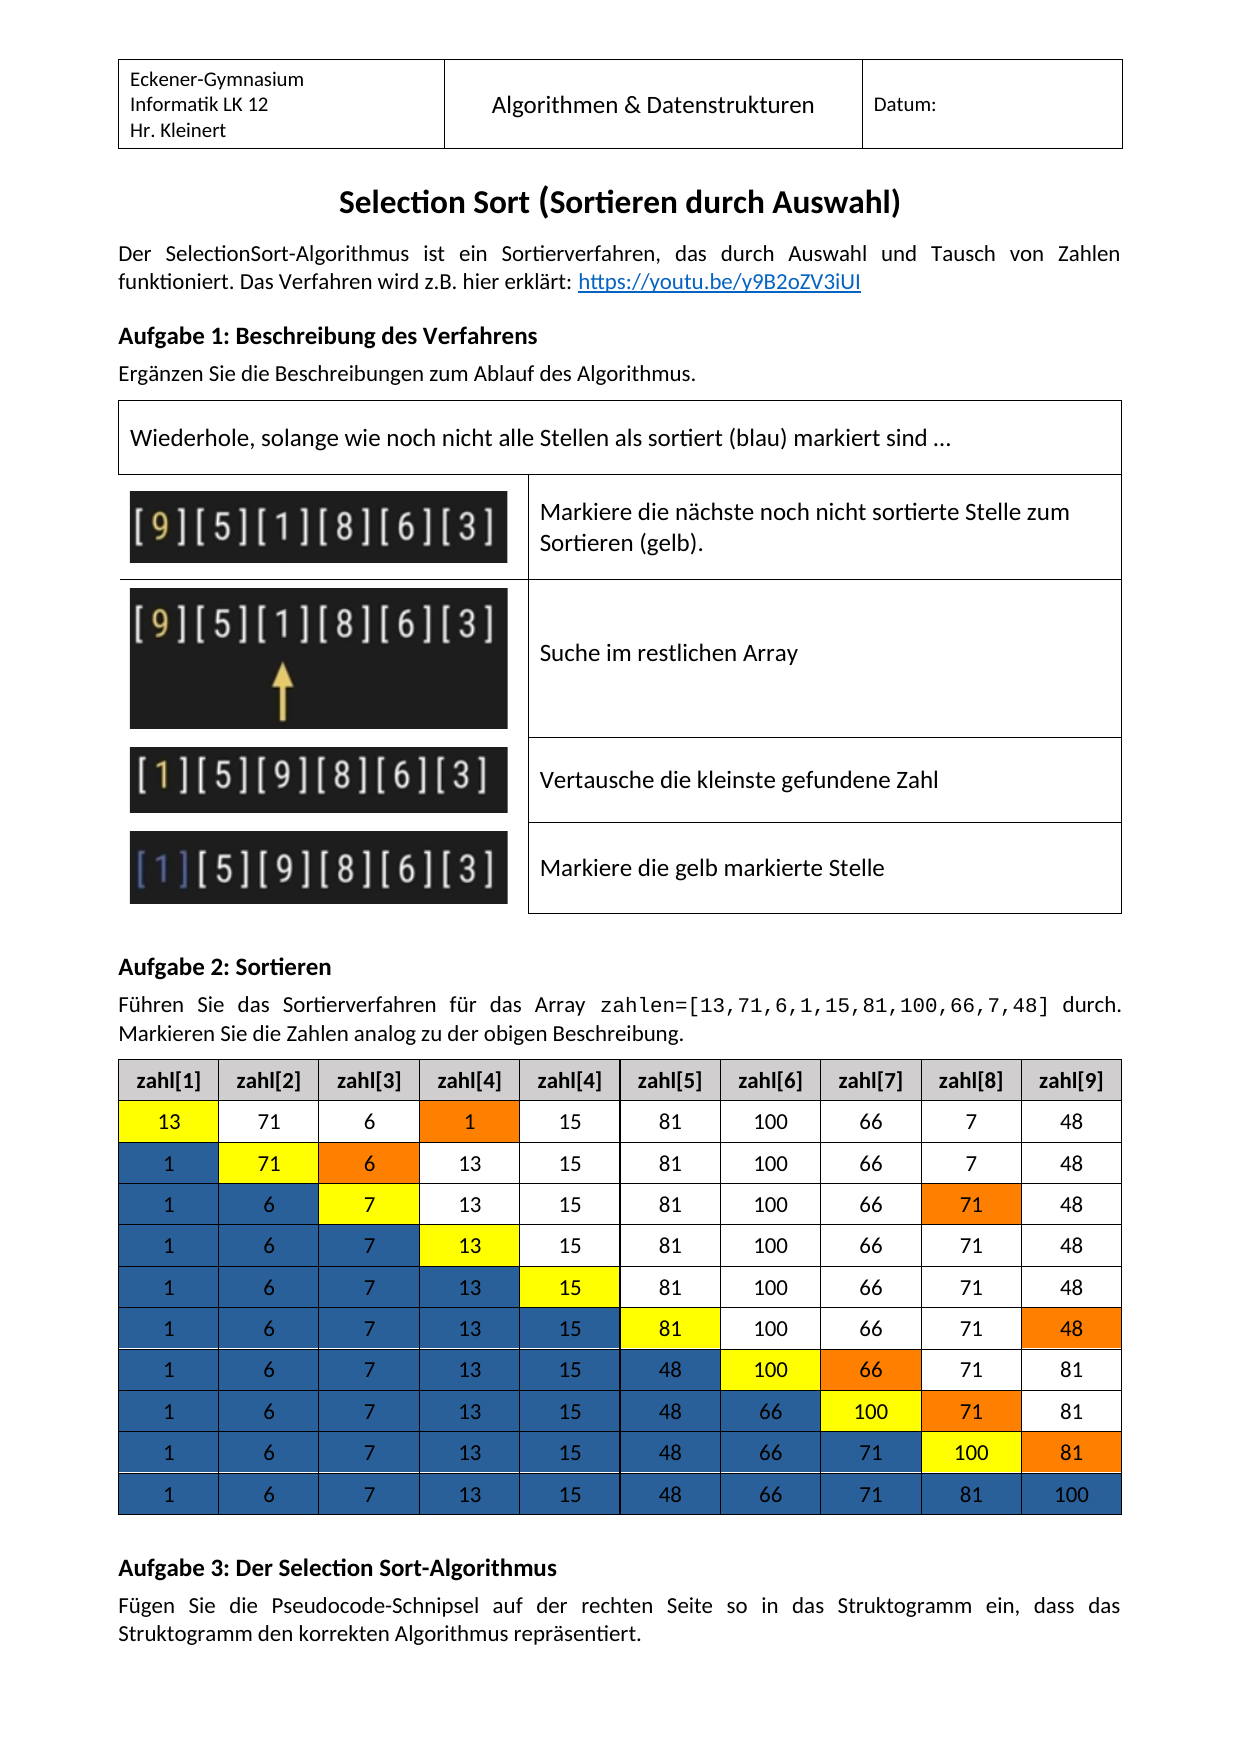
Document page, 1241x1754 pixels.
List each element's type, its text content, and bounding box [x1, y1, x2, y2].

table_cell 13 [420, 1143, 519, 1183]
table_cell 48 [621, 1474, 720, 1514]
table_cell 48 [1022, 1308, 1121, 1348]
table_cell 7 [319, 1225, 419, 1266]
table_cell 81 [621, 1184, 720, 1224]
table_cell 71 [922, 1184, 1021, 1224]
table_cell 71 [922, 1267, 1021, 1307]
table_cell 66 [821, 1225, 921, 1266]
picture [129, 588, 508, 729]
table_cell 1 [119, 1432, 218, 1472]
table_header zahl[3] [319, 1060, 419, 1100]
table_cell 48 [1022, 1267, 1121, 1307]
table_header zahl[1] [119, 1060, 218, 1100]
table_cell 15 [520, 1432, 619, 1472]
table_cell 1 [119, 1143, 218, 1183]
table_cell 7 [922, 1143, 1021, 1183]
table_header zahl[6] [721, 1060, 820, 1100]
picture [129, 491, 508, 563]
table_cell 6 [219, 1267, 318, 1307]
table_cell 1 [119, 1474, 218, 1514]
table_cell 13 [420, 1308, 519, 1348]
table_cell 15 [520, 1267, 619, 1307]
table_cell 48 [621, 1432, 720, 1472]
table_cell 13 [420, 1391, 519, 1431]
table_cell 81 [621, 1225, 720, 1266]
table_cell 7 [319, 1184, 419, 1224]
table_cell 66 [721, 1474, 820, 1514]
table_cell 66 [821, 1101, 921, 1142]
table_cell 6 [219, 1432, 318, 1472]
table_cell 71 [922, 1308, 1021, 1348]
table_cell 15 [520, 1308, 619, 1348]
text Aufgabe 3: Der Selection Sort-Algorithmus [118, 1552, 1122, 1583]
table_cell 71 [219, 1101, 318, 1142]
table_cell 100 [721, 1101, 820, 1142]
table_cell 71 [219, 1143, 318, 1183]
table_cell 100 [922, 1432, 1021, 1472]
table_cell 1 [420, 1101, 519, 1142]
table_cell 6 [219, 1308, 318, 1348]
text Der SelectionSort-Algorithmus ist ein Sortierverfahren, das durch Auswahl und Tausch von Zahlen funktioniert. Das Verfahren wird z.B. hier erklärt: https://youtu.be/y9B2oZV3iUI [118, 239, 1122, 295]
table_cell 71 [922, 1350, 1021, 1390]
table_header zahl[2] [219, 1060, 318, 1100]
table_cell 7 [319, 1391, 419, 1431]
table_cell 48 [1022, 1225, 1121, 1266]
table_cell 15 [520, 1101, 619, 1142]
table_cell 6 [219, 1391, 318, 1431]
table_cell 7 [922, 1101, 1021, 1142]
table_cell 66 [721, 1432, 820, 1472]
table_cell 13 [420, 1225, 519, 1266]
table_cell Suche im restlichen Array [529, 580, 1121, 737]
table_cell 13 [119, 1101, 218, 1142]
table_cell Markiere die gelb markierte Stelle [529, 823, 1121, 913]
table_cell 71 [821, 1474, 921, 1514]
table_cell 6 [319, 1143, 419, 1183]
table_header zahl[4] [420, 1060, 519, 1100]
table_cell 100 [721, 1350, 820, 1390]
table_cell 7 [319, 1267, 419, 1307]
table_cell 7 [319, 1474, 419, 1514]
table_cell [119, 822, 528, 913]
table_cell [119, 580, 528, 737]
table_cell 81 [922, 1474, 1021, 1514]
text Selection Sort (Sortieren durch Auswahl) [118, 177, 1122, 223]
table_cell 13 [420, 1267, 519, 1307]
table_cell 66 [821, 1184, 921, 1224]
table_cell 100 [721, 1143, 820, 1183]
table_header zahl[8] [922, 1060, 1021, 1100]
table_cell 81 [621, 1308, 720, 1348]
table_cell 100 [1022, 1474, 1121, 1514]
table_cell 1 [119, 1184, 218, 1224]
table_cell 71 [821, 1432, 921, 1472]
table_cell 81 [621, 1143, 720, 1183]
table_cell 100 [821, 1391, 921, 1431]
text Ergänzen Sie die Beschreibungen zum Ablauf des Algorithmus. [118, 359, 1122, 387]
table_cell 7 [319, 1432, 419, 1472]
table_cell 13 [420, 1184, 519, 1224]
table_cell 7 [319, 1350, 419, 1390]
table_cell 66 [821, 1143, 921, 1183]
table_cell 13 [420, 1350, 519, 1390]
table_cell 1 [119, 1350, 218, 1390]
table_cell 15 [520, 1474, 619, 1514]
table_cell 15 [520, 1225, 619, 1266]
table_cell 15 [520, 1391, 619, 1431]
table_cell 71 [922, 1225, 1021, 1266]
table_cell 15 [520, 1143, 619, 1183]
table_header Wiederhole, solange wie noch nicht alle Stellen als sortiert (blau) markiert sind … [119, 401, 1121, 474]
table_cell Vertausche die kleinste gefundene Zahl [529, 738, 1121, 822]
table_cell 13 [420, 1474, 519, 1514]
picture [129, 747, 508, 813]
table_cell 81 [1022, 1391, 1121, 1431]
table_cell Markiere die nächste noch nicht sortierte Stelle zum Sortieren (gelb). [529, 475, 1121, 579]
table_cell 1 [119, 1391, 218, 1431]
table_cell 1 [119, 1225, 218, 1266]
table_cell 66 [821, 1308, 921, 1348]
table_cell 81 [1022, 1350, 1121, 1390]
table_cell 6 [219, 1474, 318, 1514]
table_cell 48 [1022, 1143, 1121, 1183]
table_header zahl[5] [621, 1060, 720, 1100]
table_header zahl[9] [1022, 1060, 1121, 1100]
table_cell 66 [721, 1391, 820, 1431]
table_cell 100 [721, 1184, 820, 1224]
text Führen Sie das Sortierverfahren für das Array zahlen=[13,71,6,1,15,81,100,66,7,48] durch. Markieren Sie die Zahlen analog zu der obigen Beschreibung. [118, 990, 1122, 1047]
table_cell 100 [721, 1308, 820, 1348]
table_cell 81 [1022, 1432, 1121, 1472]
table_cell 48 [1022, 1101, 1121, 1142]
table_cell 6 [219, 1225, 318, 1266]
table_cell 13 [420, 1432, 519, 1472]
text Aufgabe 2: Sortieren [118, 951, 1122, 982]
table_cell 1 [119, 1308, 218, 1348]
table_cell 6 [219, 1184, 318, 1224]
table_cell 6 [319, 1101, 419, 1142]
table_cell [119, 475, 528, 579]
table_cell 100 [721, 1267, 820, 1307]
table_cell 66 [821, 1267, 921, 1307]
table_cell 81 [621, 1267, 720, 1307]
table_header zahl[4] [520, 1060, 619, 1100]
list Fügen Sie die Pseudocode-Schnipsel auf der rechten Seite so in das Struktogramm ein, dass das Struktogramm den korrekten Algorithmus repräsentiert. [118, 1591, 1122, 1647]
text Aufgabe 1: Beschreibung des Verfahrens [118, 320, 1122, 351]
table_cell 1 [119, 1267, 218, 1307]
table_cell 15 [520, 1184, 619, 1224]
table_cell [119, 737, 528, 822]
table_cell 6 [219, 1350, 318, 1390]
table_cell 100 [721, 1225, 820, 1266]
table_cell 81 [621, 1101, 720, 1142]
table_cell 48 [621, 1350, 720, 1390]
table_cell 71 [922, 1391, 1021, 1431]
table_cell 48 [621, 1391, 720, 1431]
table_cell 66 [821, 1350, 921, 1390]
table_cell 7 [319, 1308, 419, 1348]
picture [129, 831, 508, 904]
table_header zahl[7] [821, 1060, 921, 1100]
table_cell 48 [1022, 1184, 1121, 1224]
table_cell 15 [520, 1350, 619, 1390]
